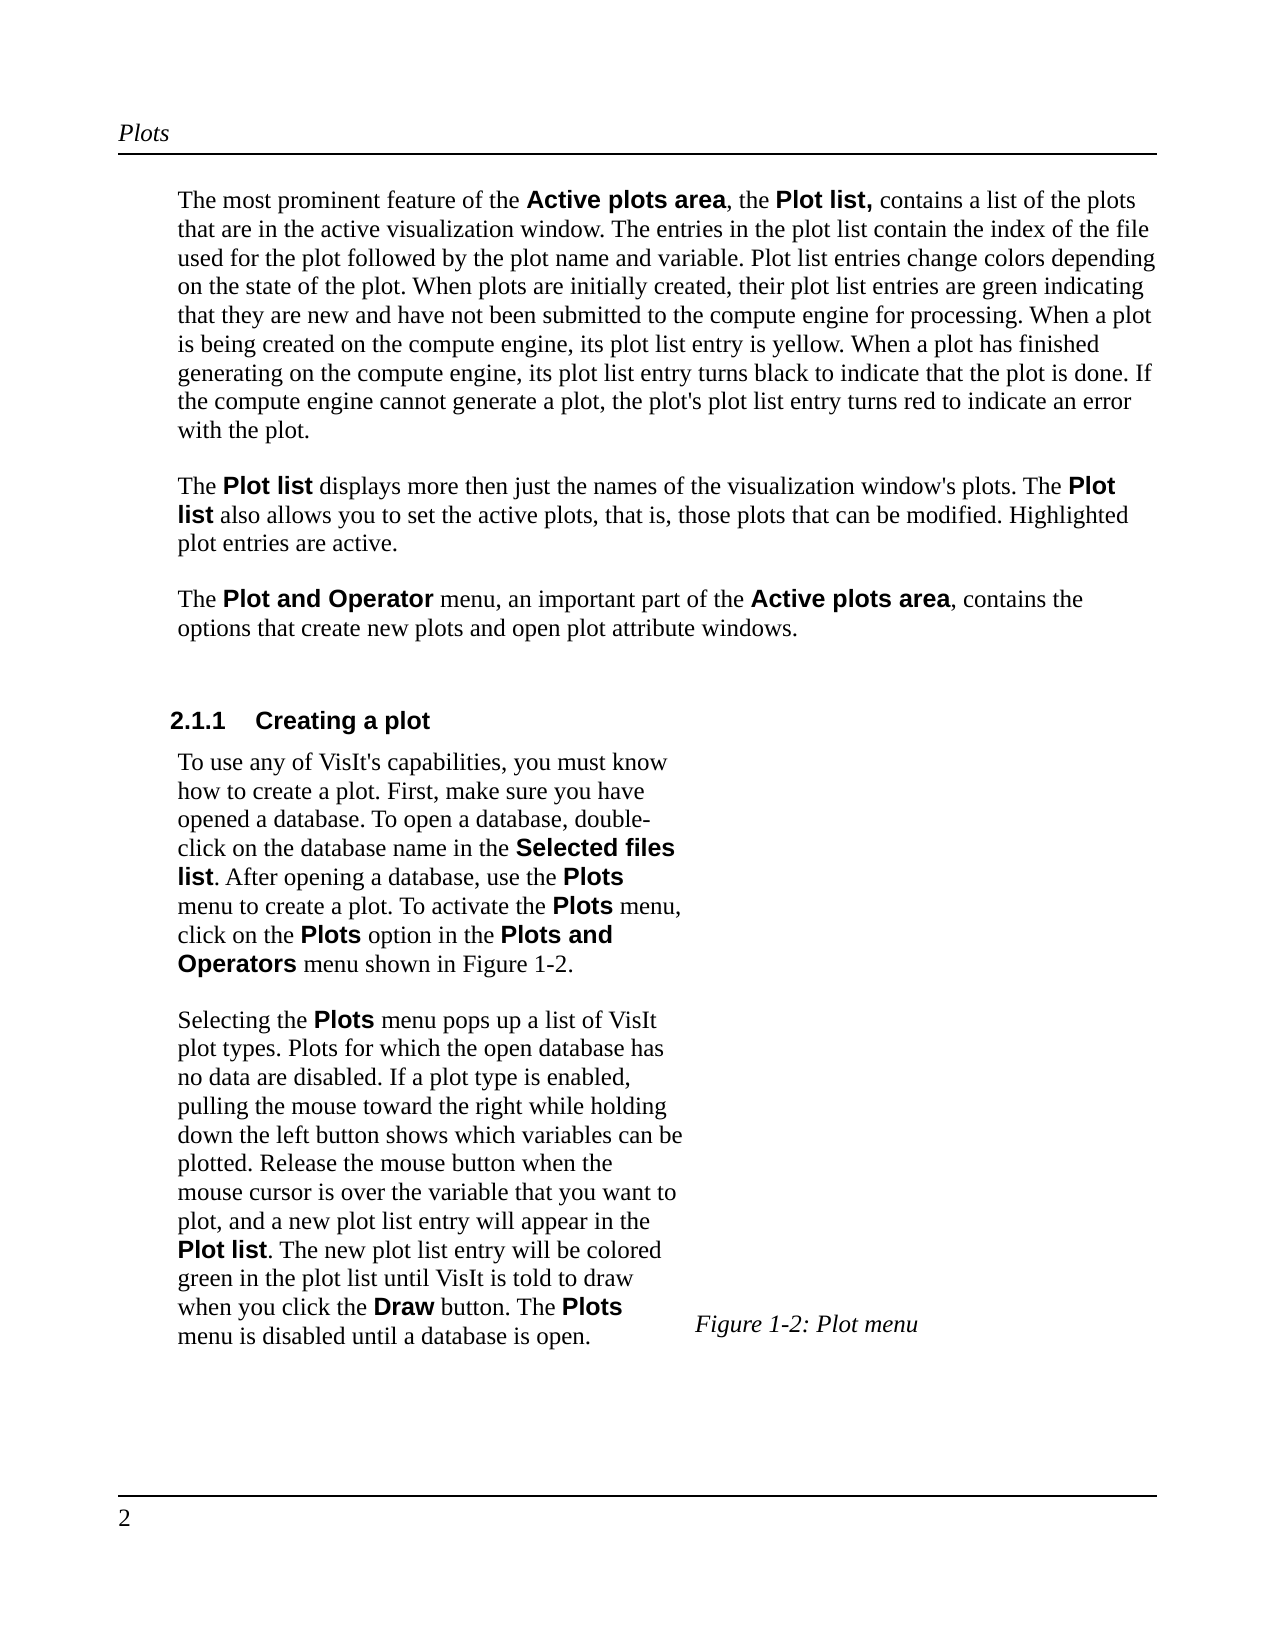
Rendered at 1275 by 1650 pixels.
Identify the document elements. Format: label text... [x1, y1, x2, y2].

text Figure 1-2: Plot menu [695, 772, 1145, 1338]
text The most prominent feature of the Active plots area, the Plot list, contains a list of the plots that are in the active visualization window. The entries in the plot list contain the index of the file used for the plot followed by the plot name and variable. Plot list entries change colors depending on the state of the plot. When plots are initially created, their plot list entries are green indicating that they are new and have not been submitted to the compute engine for processing. When a plot is being created on the compute engine, its plot list entry is yellow. When a plot has finished generating on the compute engine, its plot list entry turns black to indicate that the plot is done. If the compute engine cannot generate a plot, the plot's plot list entry turns red to indicate an error with the plot. [177, 185, 1157, 444]
text [695, 1338, 1145, 1357]
text To use any of VisIt's capabilities, you must know how to create a plot. First, make sure you have opened a database. To open a database, double-click on the database name in the Selected files list. After opening a database, use the Plots menu to create a plot. To activate the Plots menu, click on the Plots option in the Plots and Operators menu shown in Figure 1-2. [177, 747, 1157, 978]
text The Plot list displays more then just the names of the visualization window's plots. The Plot list also allows you to set the active plots, that is, those plots that can be modified. Highlighted plot entries are active. [177, 471, 1157, 557]
subtitle Creating a plot [163, 706, 1157, 735]
text The Plot and Operator menu, an important part of the Active plots area, contains the options that create new plots and open plot attribute windows. [177, 584, 1157, 642]
text Selecting the Plots menu pops up a list of VisIt plot types. Plots for which the open database has no data are disabled. If a plot type is enabled, pulling the mouse toward the right while holding down the left button shows which variables can be plotted. Release the mouse button when the mouse cursor is over the variable that you want to plot, and a new plot list entry will appear in the Plot list. The new plot list entry will be colored green in the plot list until VisIt is told to draw when you click the Draw button. The Plots menu is disabled until a database is open. [177, 1004, 695, 1350]
